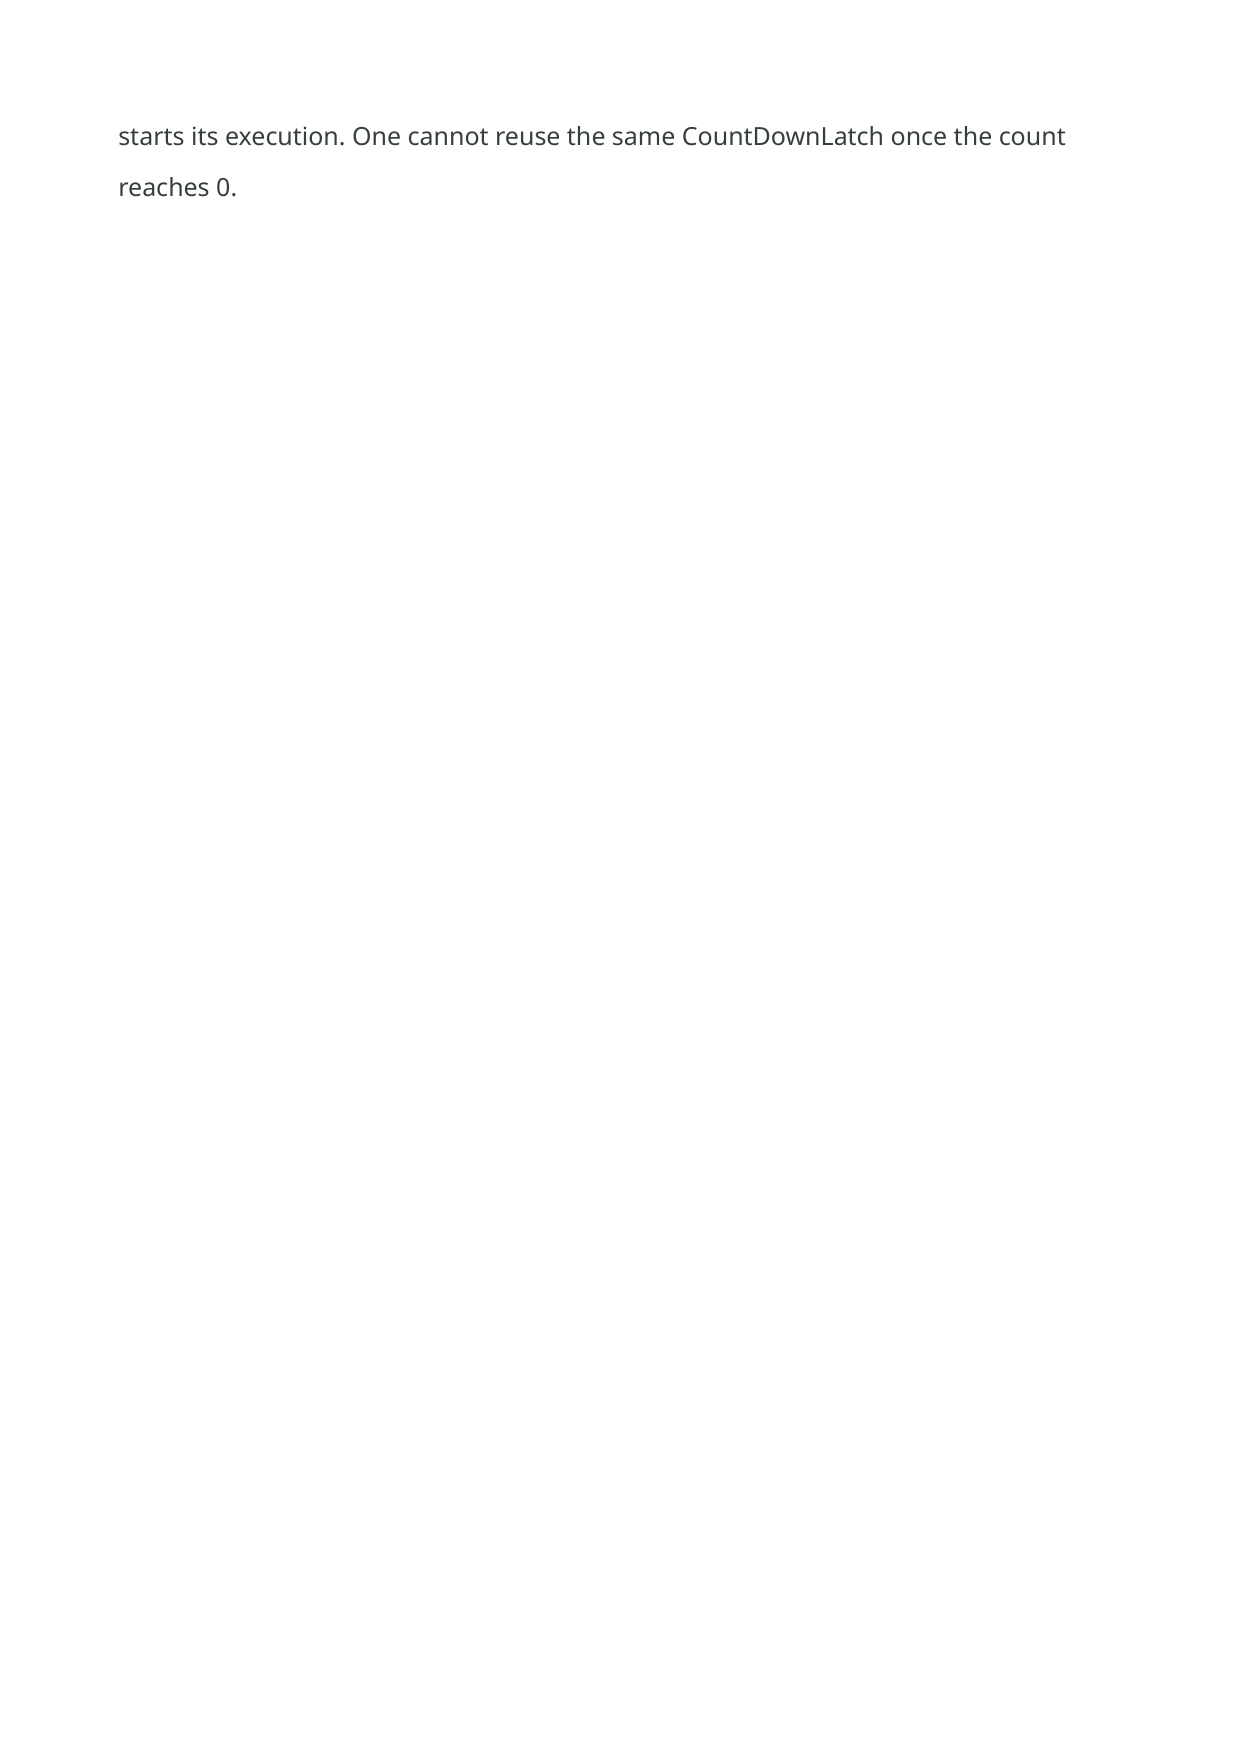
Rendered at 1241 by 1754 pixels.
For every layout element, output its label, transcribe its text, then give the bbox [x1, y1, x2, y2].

text starts its execution. One cannot reuse the same CountDownLatch once the count reaches 0. [118, 118, 1122, 203]
